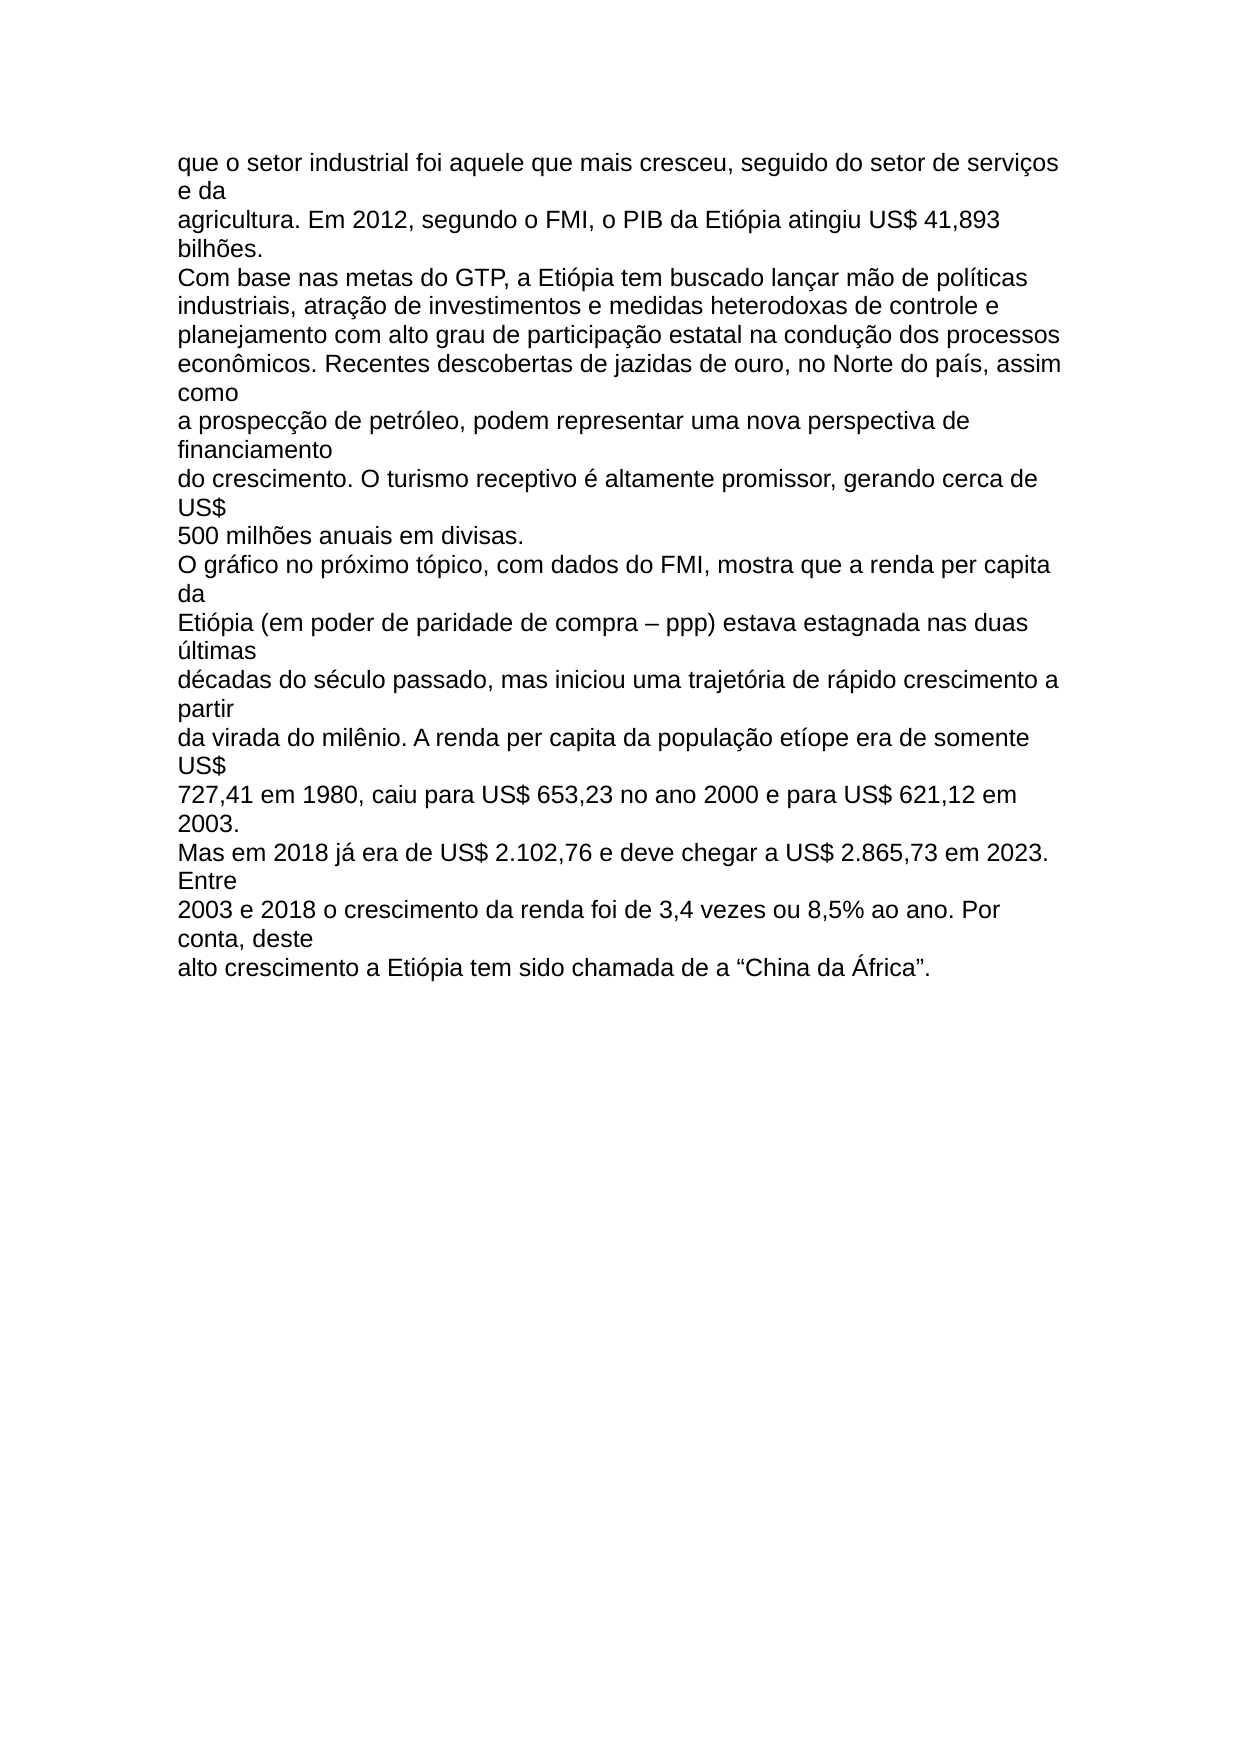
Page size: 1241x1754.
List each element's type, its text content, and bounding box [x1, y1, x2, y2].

text a prospecção de petróleo, podem representar uma nova perspectiva de financiamento [177, 406, 1063, 464]
text 500 milhões anuais em divisas. [177, 521, 1063, 550]
text Mas em 2018 já era de US$ 2.102,76 e deve chegar a US$ 2.865,73 em 2023. Entre [177, 838, 1063, 895]
text agricultura. Em 2012, segundo o FMI, o PIB da Etiópia atingiu US$ 41,893 bilhões. [177, 205, 1063, 263]
text Com base nas metas do GTP, a Etiópia tem buscado lançar mão de políticas [177, 263, 1063, 291]
text do crescimento. O turismo receptivo é altamente promissor, gerando cerca de US$ [177, 464, 1063, 521]
text planejamento com alto grau de participação estatal na condução dos processos [177, 320, 1063, 349]
text 2003 e 2018 o crescimento da renda foi de 3,4 vezes ou 8,5% ao ano. Por conta, deste [177, 895, 1063, 953]
text alto crescimento a Etiópia tem sido chamada de a “China da África”. [177, 953, 1063, 981]
text Etiópia (em poder de paridade de compra – ppp) estava estagnada nas duas últimas [177, 608, 1063, 665]
text da virada do milênio. A renda per capita da população etíope era de somente US$ [177, 723, 1063, 780]
text econômicos. Recentes descobertas de jazidas de ouro, no Norte do país, assim como [177, 349, 1063, 406]
text industriais, atração de investimentos e medidas heterodoxas de controle e [177, 291, 1063, 320]
text que o setor industrial foi aquele que mais cresceu, seguido do setor de serviços e da [177, 148, 1063, 205]
text décadas do século passado, mas iniciou uma trajetória de rápido crescimento a partir [177, 665, 1063, 723]
text O gráfico no próximo tópico, com dados do FMI, mostra que a renda per capita da [177, 550, 1063, 608]
text 727,41 em 1980, caiu para US$ 653,23 no ano 2000 e para US$ 621,12 em 2003. [177, 780, 1063, 838]
